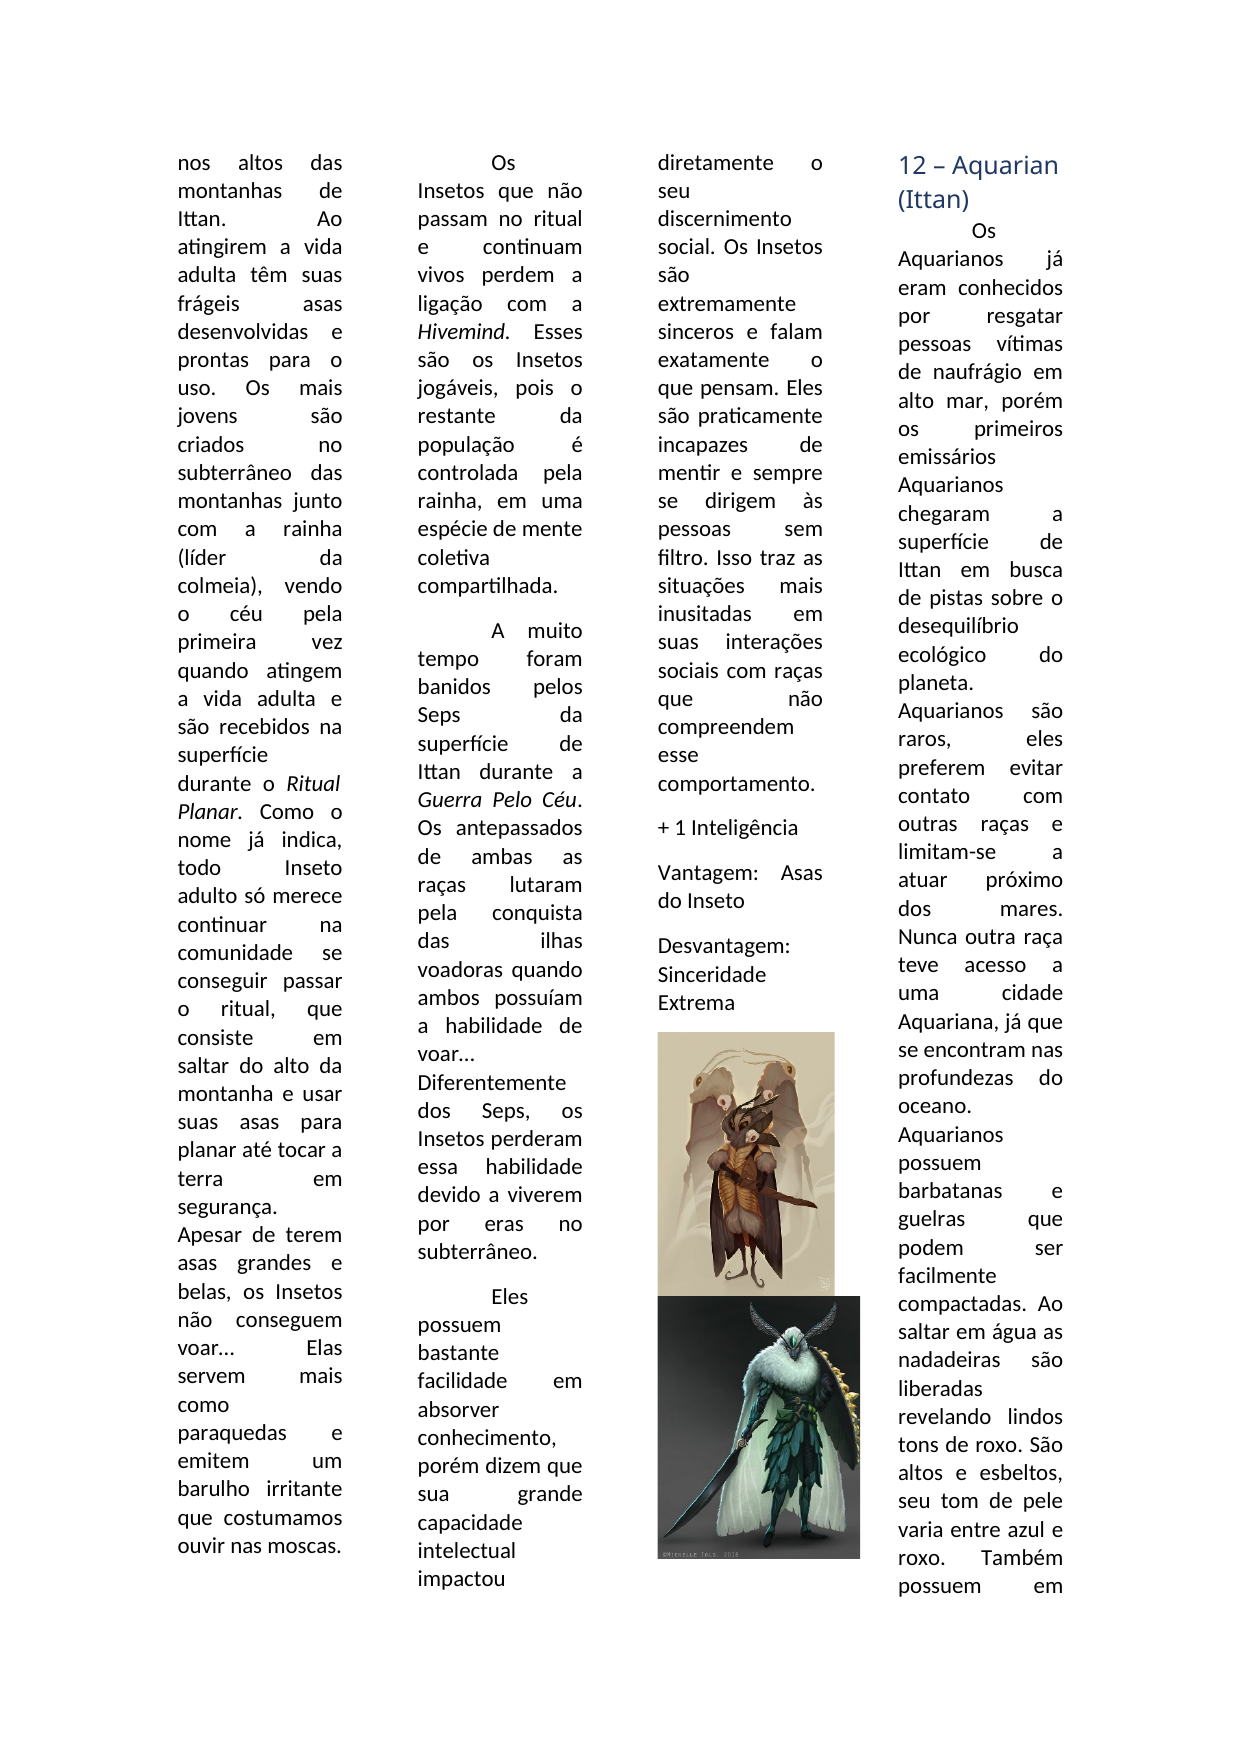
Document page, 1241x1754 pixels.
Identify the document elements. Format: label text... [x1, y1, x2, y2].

text + 1 Inteligência [658, 813, 823, 842]
text Vantagem: Asas do Inseto [658, 858, 823, 915]
text Os Insetos que não passam no ritual e continuam vivos perdem a ligação com a Hivemind. Esses são os Insetos jogáveis, pois o restante da população é controlada pela rainha, em uma espécie de mente coletiva compartilhada. [417, 148, 583, 599]
text A muito tempo foram banidos pelos Seps da superfície de Ittan durante a Guerra Pelo Céu. Os antepassados de ambas as raças lutaram pela conquista das ilhas voadoras quando ambos possuíam a habilidade de voar… Diferentemente dos Seps, os Insetos perderam essa habilidade devido a viverem por eras no subterrâneo. [417, 616, 583, 1265]
text nos altos das montanhas de Ittan. Ao atingirem a vida adulta têm suas frágeis asas desenvolvidas e prontas para o uso. Os mais jovens são criados no subterrâneo das montanhas junto com a rainha (líder da colmeia), vendo o céu pela primeira vez quando atingem a vida adulta e são recebidos na superfície durante o Ritual Planar. Como o nome já indica, todo Inseto adulto só merece continuar na comunidade se conseguir passar o ritual, que consiste em saltar do alto da montanha e usar suas asas para planar até tocar a terra em segurança. Apesar de terem asas grandes e belas, os Insetos não conseguem voar… Elas servem mais como paraquedas e emitem um barulho irritante que costumamos ouvir nas moscas. [177, 148, 342, 1559]
subtitle 12 – Aquarian (Ittan) [898, 148, 1063, 216]
text Eles possuem bastante facilidade em absorver conhecimento, porém dizem que sua grande capacidade intelectual impactou [417, 1282, 583, 1592]
text Desvantagem: Sinceridade Extrema [658, 932, 823, 1016]
text diretamente o seu discernimento social. Os Insetos são extremamente sinceros e falam exatamente o que pensam. Eles são praticamente incapazes de mentir e sempre se dirigem às pessoas sem filtro. Isso traz as situações mais inusitadas em suas interações sociais com raças que não compreendem esse comportamento. [658, 148, 823, 797]
text Os Aquarianos já eram conhecidos por resgatar pessoas vítimas de naufrágio em alto mar, porém os primeiros emissários Aquarianos chegaram a superfície de Ittan em busca de pistas sobre o desequilíbrio ecológico do planeta. Aquarianos são raros, eles preferem evitar contato com outras raças e limitam-se a atuar próximo dos mares. Nunca outra raça teve acesso a uma cidade Aquariana, já que se encontram nas profundezas do oceano. Aquarianos possuem barbatanas e guelras que podem ser facilmente compactadas. Ao saltar em água as nadadeiras são liberadas revelando lindos tons de roxo. São altos e esbeltos, seu tom de pele varia entre azul e roxo. Também possuem em [898, 216, 1063, 1599]
